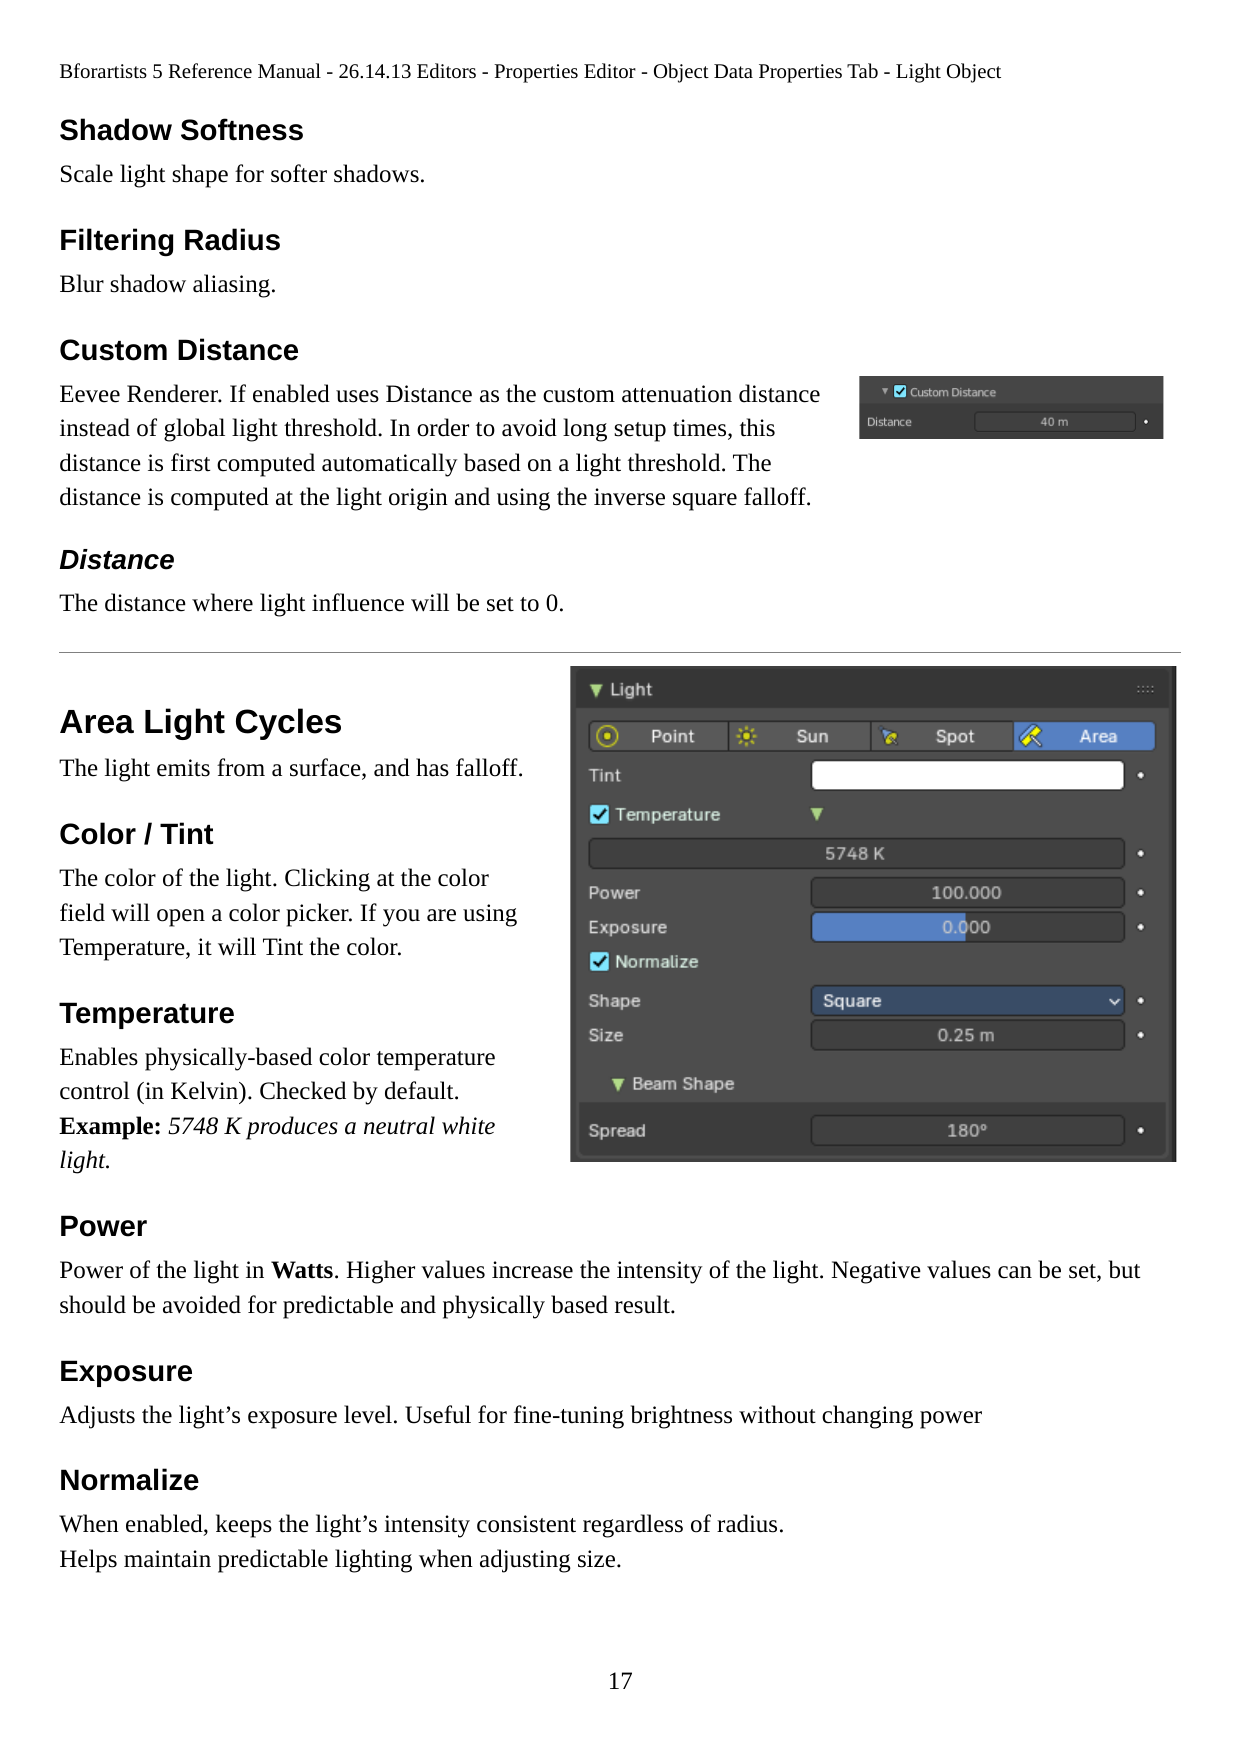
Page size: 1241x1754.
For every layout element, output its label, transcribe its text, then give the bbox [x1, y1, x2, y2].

subtitle Normalize [59, 1463, 1181, 1497]
subtitle Power [59, 1209, 1181, 1243]
subtitle Filtering Radius [59, 222, 1181, 256]
picture [859, 376, 1164, 439]
subtitle Color / Tint [59, 817, 570, 851]
text Enables physically-based color temperature control (in Kelvin). Checked by default. Example: 5748 K produces a neutral white light. [59, 1042, 1181, 1174]
subtitle Distance [59, 544, 1181, 576]
text Blur shadow aliasing. [59, 269, 1181, 297]
subtitle Custom Distance [59, 332, 1181, 366]
subtitle Area Light Cycles [59, 702, 570, 741]
subtitle Shadow Softness [59, 113, 1181, 146]
text When enabled, keeps the light’s intensity consistent regardless of radius. Helps maintain predictable lighting when adjusting size. [59, 1509, 1181, 1573]
text The color of the light. Clicking at the color field will open a color picker. If you are using Temperature, it will Tint the color. [59, 863, 570, 961]
text Power of the light in Watts. Higher values increase the intensity of the light. Negative values can be set, but should be avoided for predictable and physically based result. [59, 1255, 1181, 1318]
text The light emits from a surface, and has falloff. [59, 753, 570, 782]
picture [570, 666, 1177, 1162]
subtitle Temperature [59, 996, 570, 1029]
text The distance where light influence will be set to 0. [59, 588, 1181, 617]
text Eevee Renderer. If enabled uses Distance as the custom attenuation distance instead of global light threshold. In order to avoid long setup times, this distance is first computed automatically based on a light threshold. The distance is computed at the light origin and using the inverse square falloff. [59, 379, 1181, 511]
subtitle Exposure [59, 1353, 1181, 1387]
text Adjusts the light’s exposure level. Useful for fine-tuning brightness without changing power [59, 1400, 1181, 1428]
text Scale light shape for softer shadows. [59, 159, 1181, 188]
